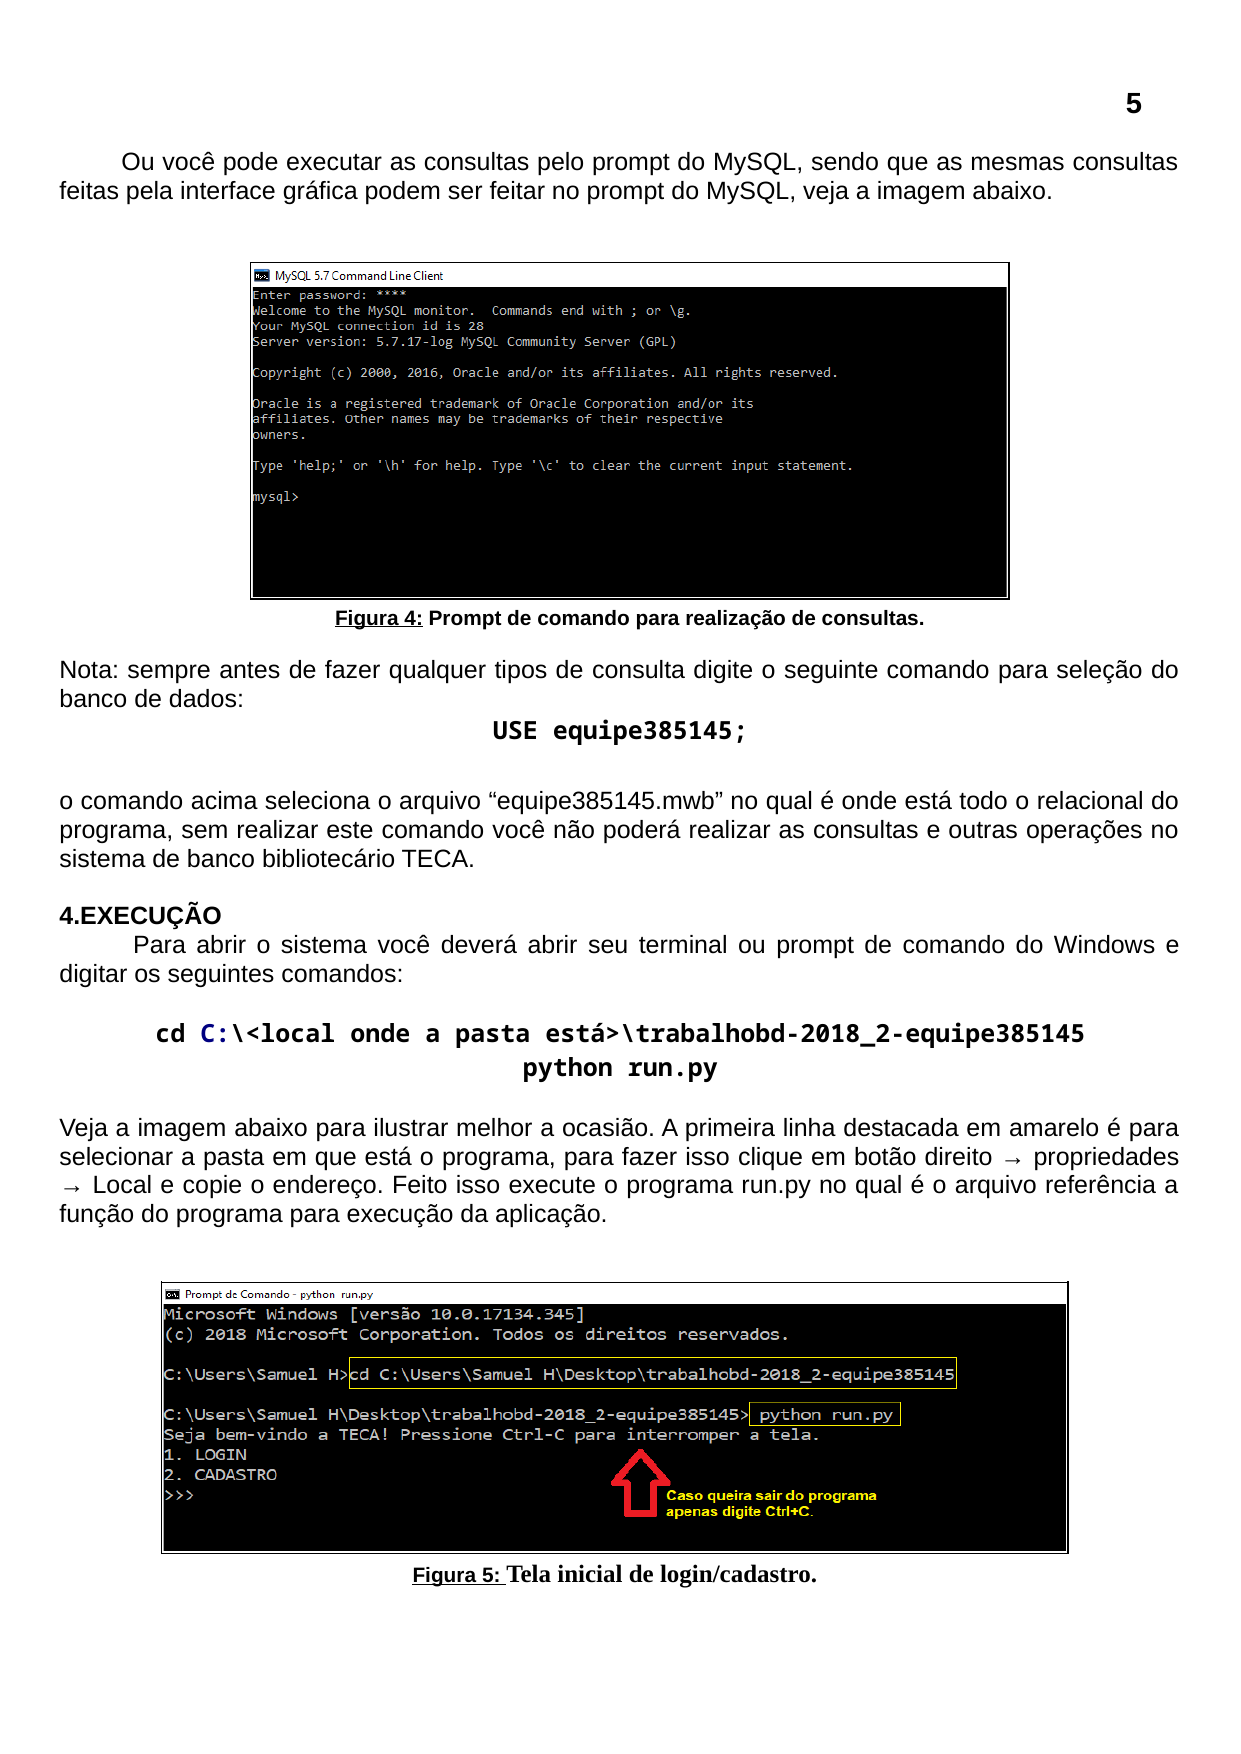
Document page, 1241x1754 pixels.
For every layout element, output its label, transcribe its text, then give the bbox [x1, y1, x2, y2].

text Ou você pode executar as consultas pelo prompt do MySQL, sendo que as mesmas consultas feitas pela interface gráfica podem ser feitar no prompt do MySQL, veja a imagem abaixo. [59, 147, 1181, 204]
text python run.py [118, 1050, 1122, 1084]
picture [163, 1284, 1066, 1551]
text Veja a imagem abaixo para ilustrar melhor a ocasião. A primeira linha destacada em amarelo é para selecionar a pasta em que está o programa, para fazer isso clique em botão direito → propriedades → Local e copie o endereço. Feito isso execute o programa run.py no qual é o arquivo referência a função do programa para execução da aplicação. [59, 1113, 1181, 1228]
text Nota: sempre antes de fazer qualquer tipos de consulta digite o seguinte comando para seleção do banco de dados: [59, 655, 1181, 712]
text 4.EXECUÇÃO [59, 901, 1181, 930]
text Figura 5: Tela inicial de login/cadastro. [156, 1281, 1073, 1588]
picture [252, 264, 1007, 597]
text o comando acima seleciona o arquivo “equipe385145.mwb” no qual é onde está todo o relacional do programa, sem realizar este comando você não poderá realizar as consultas e outras operações no sistema de banco bibliotecário TECA. [59, 786, 1181, 872]
text USE equipe385145; [59, 712, 1181, 746]
text cd C:\<local onde a pasta está>\trabalhobd-2018_2-equipe385145 [118, 1016, 1122, 1050]
text Para abrir o sistema você deverá abrir seu terminal ou prompt de comando do Windows e digitar os seguintes comandos: [59, 930, 1181, 987]
text Figura 4: Prompt de comando para realização de consultas. [250, 600, 1010, 629]
